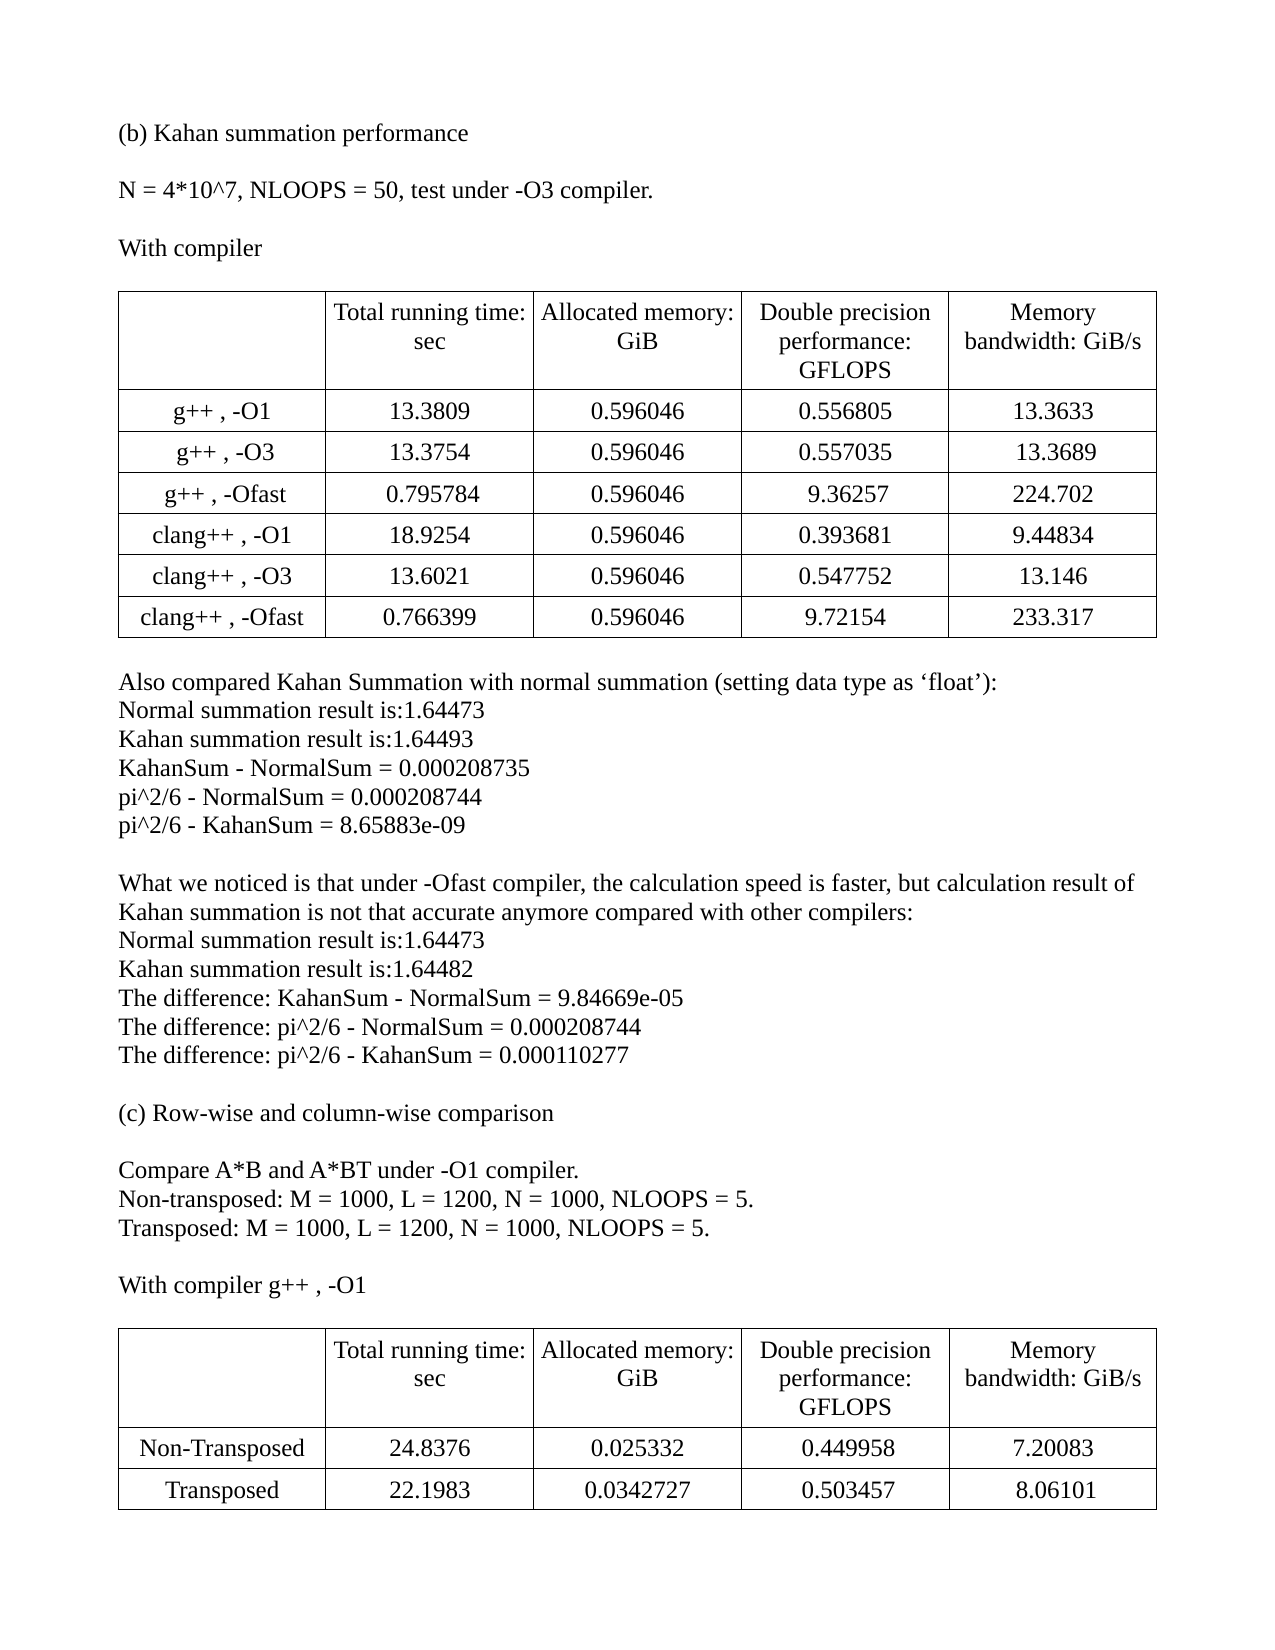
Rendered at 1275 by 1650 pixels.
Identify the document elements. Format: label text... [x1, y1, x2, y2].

table_cell 0.556805 [742, 390, 948, 431]
table_header Total running time: sec [326, 292, 533, 389]
table_cell 24.8376 [326, 1428, 533, 1468]
table_cell 0.0342727 [534, 1469, 741, 1509]
table_cell 9.36257 [742, 473, 948, 513]
text pi^2/6 - KahanSum = 8.65883e-09 [118, 810, 1157, 839]
text Normal summation result is:1.64473 [118, 695, 1157, 724]
text pi^2/6 - NormalSum = 0.000208744 [118, 782, 1157, 810]
table_cell clang++ , -O3 [119, 555, 325, 596]
text The difference: pi^2/6 - KahanSum = 0.000110277 [118, 1040, 1157, 1069]
table_cell 0.557035 [742, 432, 948, 472]
table_cell 13.3689 [949, 432, 1156, 472]
table_cell 0.503457 [742, 1469, 949, 1509]
text N = 4*10^7, NLOOPS = 50, test under -O3 compiler. [118, 176, 1157, 204]
table_cell 0.449958 [742, 1428, 949, 1468]
table_header Allocated memory: GiB [534, 292, 741, 389]
table_cell 0.025332 [534, 1428, 741, 1468]
table_cell 13.3754 [326, 432, 533, 472]
table_header Double precision performance: GFLOPS [742, 292, 948, 389]
text The difference: KahanSum - NormalSum = 9.84669e-05 [118, 983, 1157, 1012]
table_cell 0.393681 [742, 514, 948, 554]
table_cell clang++ , -O1 [119, 514, 325, 554]
table_cell 13.6021 [326, 555, 533, 596]
table_cell 0.547752 [742, 555, 948, 596]
text Transposed: M = 1000, L = 1200, N = 1000, NLOOPS = 5. [118, 1213, 1157, 1242]
text (c) Row-wise and column-wise comparison [118, 1098, 1157, 1127]
table_header Memory bandwidth: GiB/s [949, 292, 1156, 389]
text Normal summation result is:1.64473 [118, 925, 1157, 954]
table_cell 13.3633 [949, 390, 1156, 431]
table_cell 8.06101 [950, 1469, 1156, 1509]
table_cell 233.317 [949, 597, 1156, 637]
table_cell 13.146 [949, 555, 1156, 596]
table_cell 9.44834 [949, 514, 1156, 554]
table_cell 0.596046 [534, 597, 741, 637]
table_cell g++ , -O3 [119, 432, 325, 472]
table_cell 13.3809 [326, 390, 533, 431]
table_cell 7.20083 [950, 1428, 1156, 1468]
table_cell 0.596046 [534, 432, 741, 472]
text Kahan summation result is:1.64493 [118, 724, 1157, 753]
table_header Total running time: sec [326, 1329, 533, 1427]
text Also compared Kahan Summation with normal summation (setting data type as ‘float’): [118, 667, 1157, 695]
text With compiler [118, 233, 1157, 262]
table_cell 0.596046 [534, 390, 741, 431]
table_header Memory bandwidth: GiB/s [950, 1329, 1156, 1427]
table_cell Transposed [119, 1469, 325, 1509]
table_cell 18.9254 [326, 514, 533, 554]
table_header [119, 1329, 325, 1427]
table_cell 0.596046 [534, 514, 741, 554]
text Non-transposed: M = 1000, L = 1200, N = 1000, NLOOPS = 5. [118, 1184, 1157, 1213]
table_cell 9.72154 [742, 597, 948, 637]
text (b) Kahan summation performance [118, 118, 1157, 147]
table_header [119, 292, 325, 389]
table_cell 224.702 [949, 473, 1156, 513]
text The difference: pi^2/6 - NormalSum = 0.000208744 [118, 1012, 1157, 1040]
text Compare A*B and A*BT under -O1 compiler. [118, 1155, 1157, 1184]
table_cell Non-Transposed [119, 1428, 325, 1468]
table_cell 0.596046 [534, 473, 741, 513]
text What we noticed is that under -Ofast compiler, the calculation speed is faster, but calculation result of Kahan summation is not that accurate anymore compared with other compilers: [118, 868, 1157, 925]
table_cell 0.596046 [534, 555, 741, 596]
table_header Double precision performance: GFLOPS [742, 1329, 949, 1427]
table_cell clang++ , -Ofast [119, 597, 325, 637]
table_cell g++ , -Ofast [119, 473, 325, 513]
table_cell 0.795784 [326, 473, 533, 513]
text Kahan summation result is:1.64482 [118, 954, 1157, 983]
table_cell 0.766399 [326, 597, 533, 637]
text With compiler g++ , -O1 [118, 1270, 1157, 1299]
table_header Allocated memory: GiB [534, 1329, 741, 1427]
text KahanSum - NormalSum = 0.000208735 [118, 753, 1157, 782]
table_cell g++ , -O1 [119, 390, 325, 431]
table_cell 22.1983 [326, 1469, 533, 1509]
